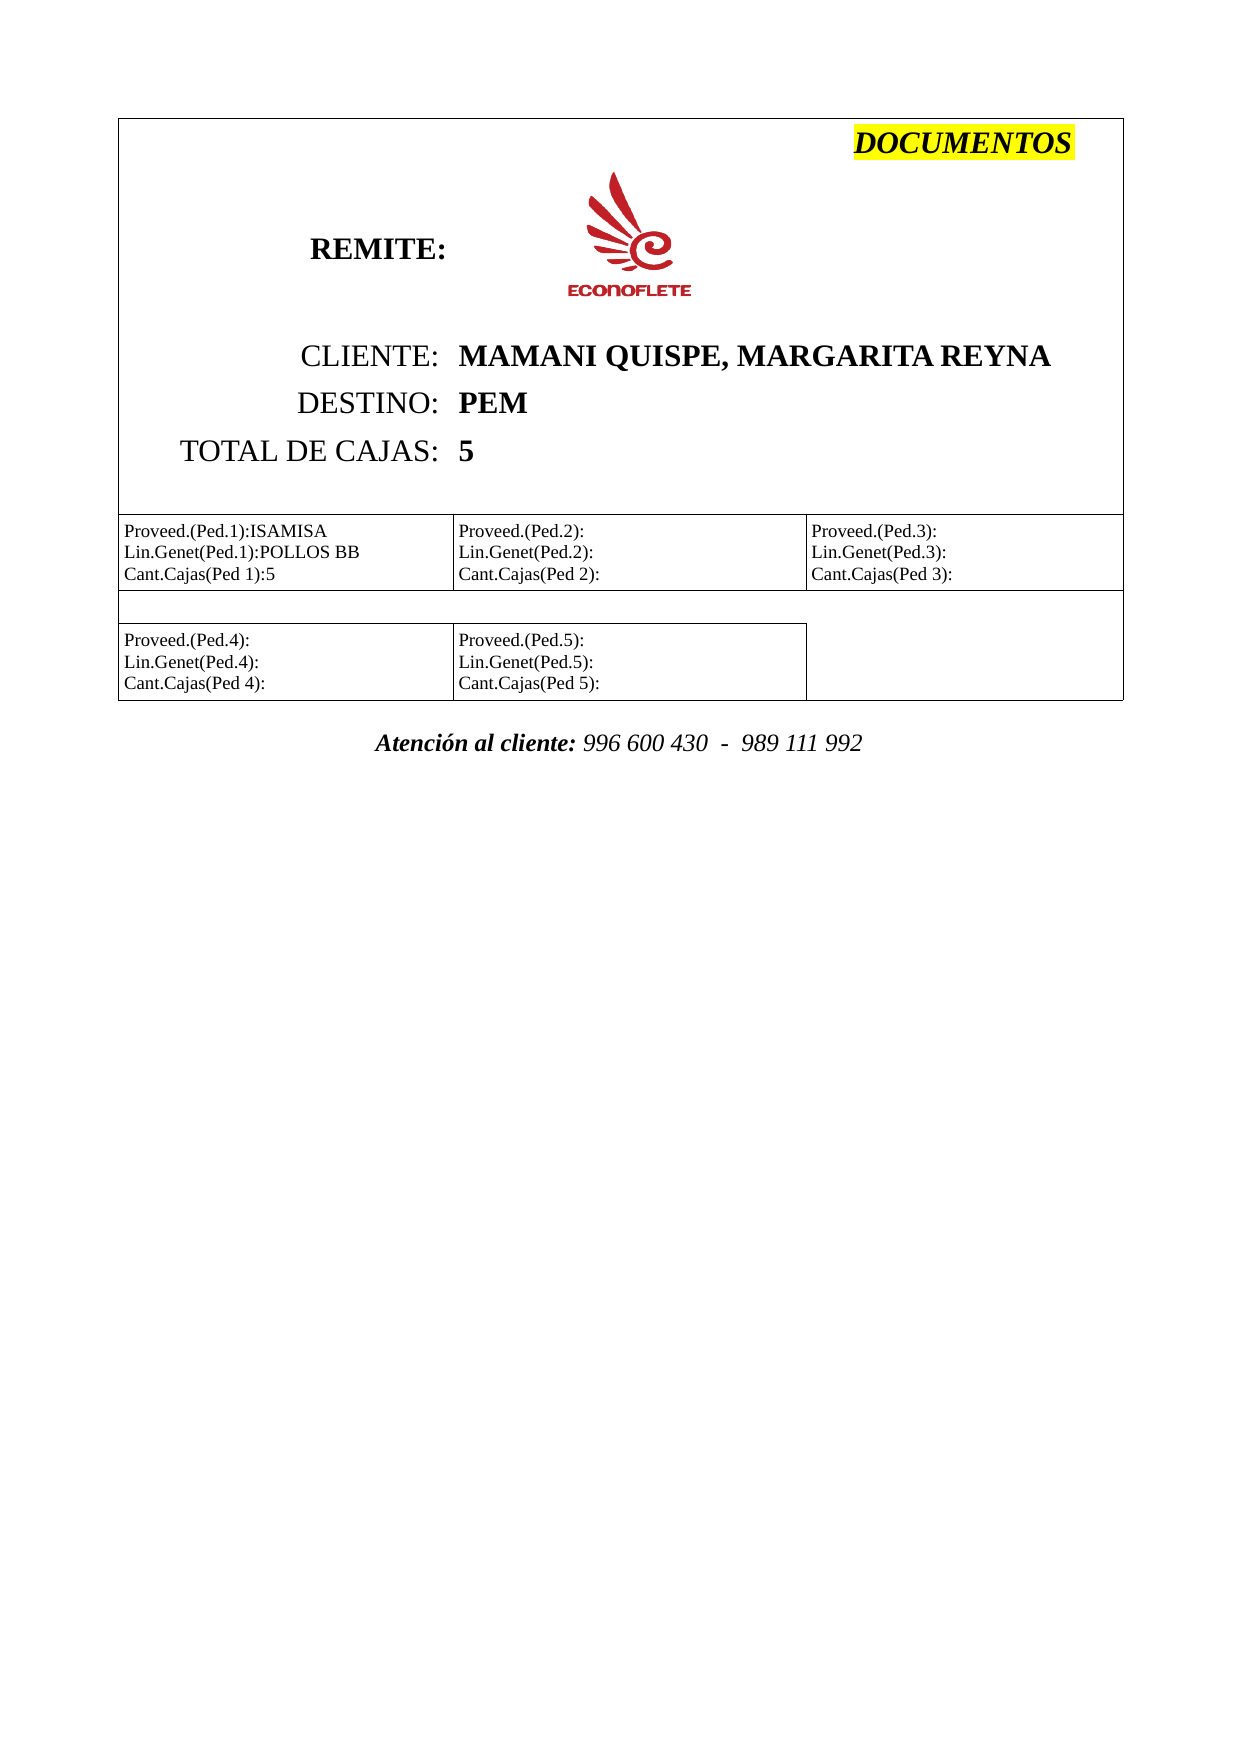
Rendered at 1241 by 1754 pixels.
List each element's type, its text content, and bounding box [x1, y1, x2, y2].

table_cell Proveed.(Ped.3): Lin.Genet(Ped.3): Cant.Cajas(Ped 3): [807, 515, 1123, 590]
table_header DOCUMENTOS [806, 119, 1123, 166]
table_cell PEM [453, 379, 806, 426]
table_cell [806, 166, 1123, 332]
table_cell [807, 623, 1123, 699]
table_cell 5 [453, 426, 1123, 474]
table_cell DESTINO: [119, 379, 453, 426]
table_cell Proveed.(Ped.4): Lin.Genet(Ped.4): Cant.Cajas(Ped 4): [119, 624, 453, 699]
table_cell REMITE: [119, 166, 453, 332]
table_cell [119, 591, 453, 623]
table_cell [453, 474, 806, 514]
table_cell Proveed.(Ped.5): Lin.Genet(Ped.5): Cant.Cajas(Ped 5): [454, 624, 806, 699]
table_cell [453, 166, 806, 332]
table_cell [119, 474, 453, 514]
table_cell [806, 379, 1123, 426]
table_cell Proveed.(Ped.2): Lin.Genet(Ped.2): Cant.Cajas(Ped 2): [454, 515, 806, 590]
table_cell TOTAL DE CAJAS: [119, 426, 453, 474]
table_header [119, 119, 453, 166]
table_cell MAMANI QUISPE, MARGARITA REYNA [453, 332, 1123, 379]
table_cell CLIENTE: [119, 332, 453, 379]
text Atención al cliente: 996 600 430 - 989 111 992 [118, 728, 1122, 757]
picture [552, 171, 707, 297]
table_cell [453, 591, 806, 623]
table_cell [806, 474, 1123, 514]
table_cell [806, 591, 1123, 623]
table_header [453, 119, 806, 166]
table_cell Proveed.(Ped.1):ISAMISA Lin.Genet(Ped.1):POLLOS BB Cant.Cajas(Ped 1):5 [119, 515, 453, 590]
